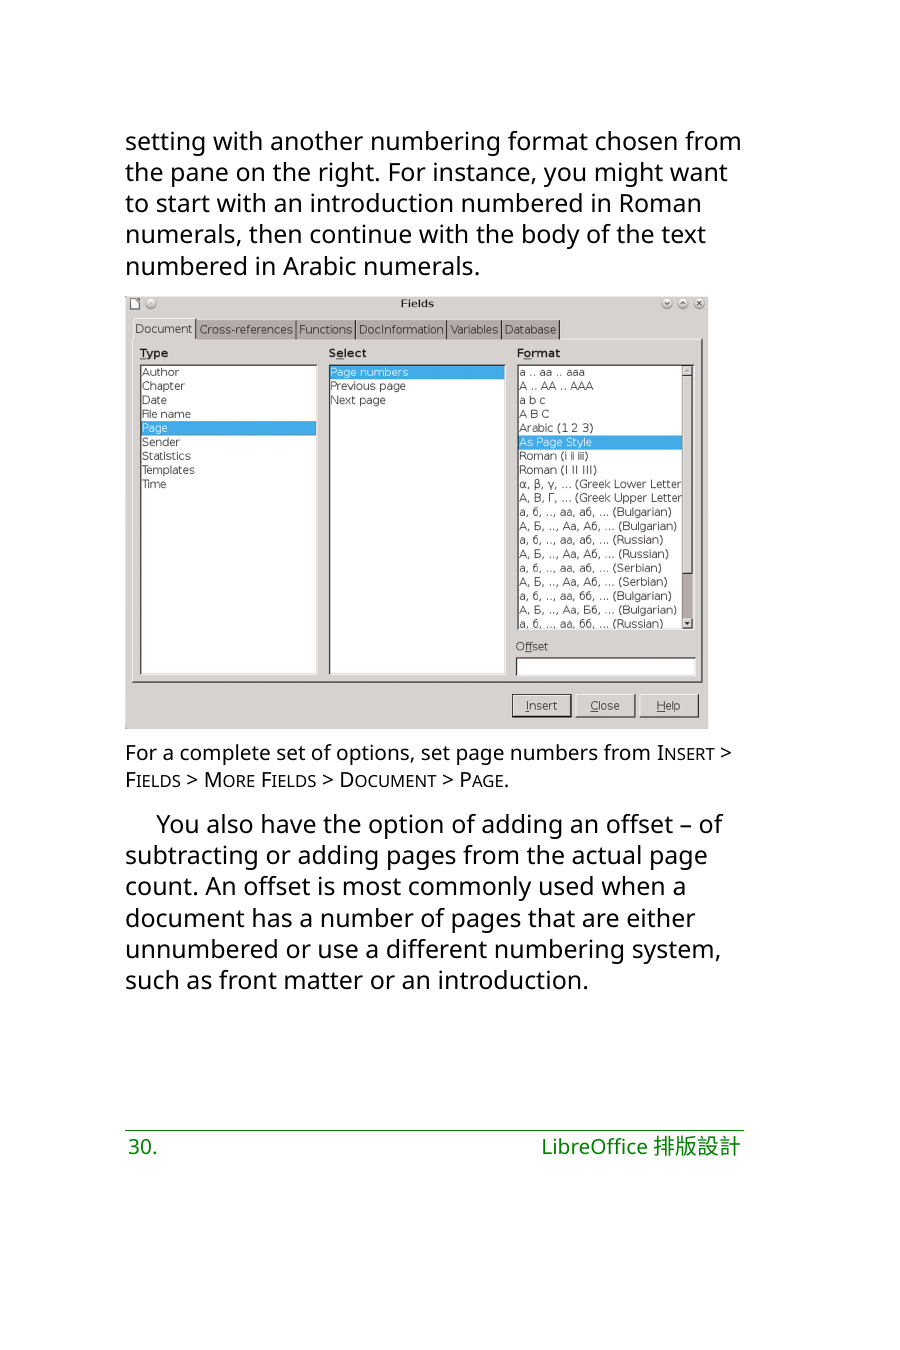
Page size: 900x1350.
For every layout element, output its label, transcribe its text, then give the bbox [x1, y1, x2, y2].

table_cell For a complete set of options, set page numbers from Insert > Fields > More Fields > Document > Page. [125, 731, 744, 793]
text You also have the option of adding an offset – of subtracting or adding pages from the actual page count. An offset is most commonly used when a document has a number of pages that are either unnumbered or use a different numbering system, such as front matter or an introduction. [125, 808, 744, 996]
text setting with another numbering format chosen from the pane on the right. For instance, you might want to start with an introduction numbered in Roman numerals, then continue with the body of the text numbered in Arabic numerals. [125, 125, 744, 281]
picture [125, 296, 709, 729]
table_header [709, 297, 744, 728]
